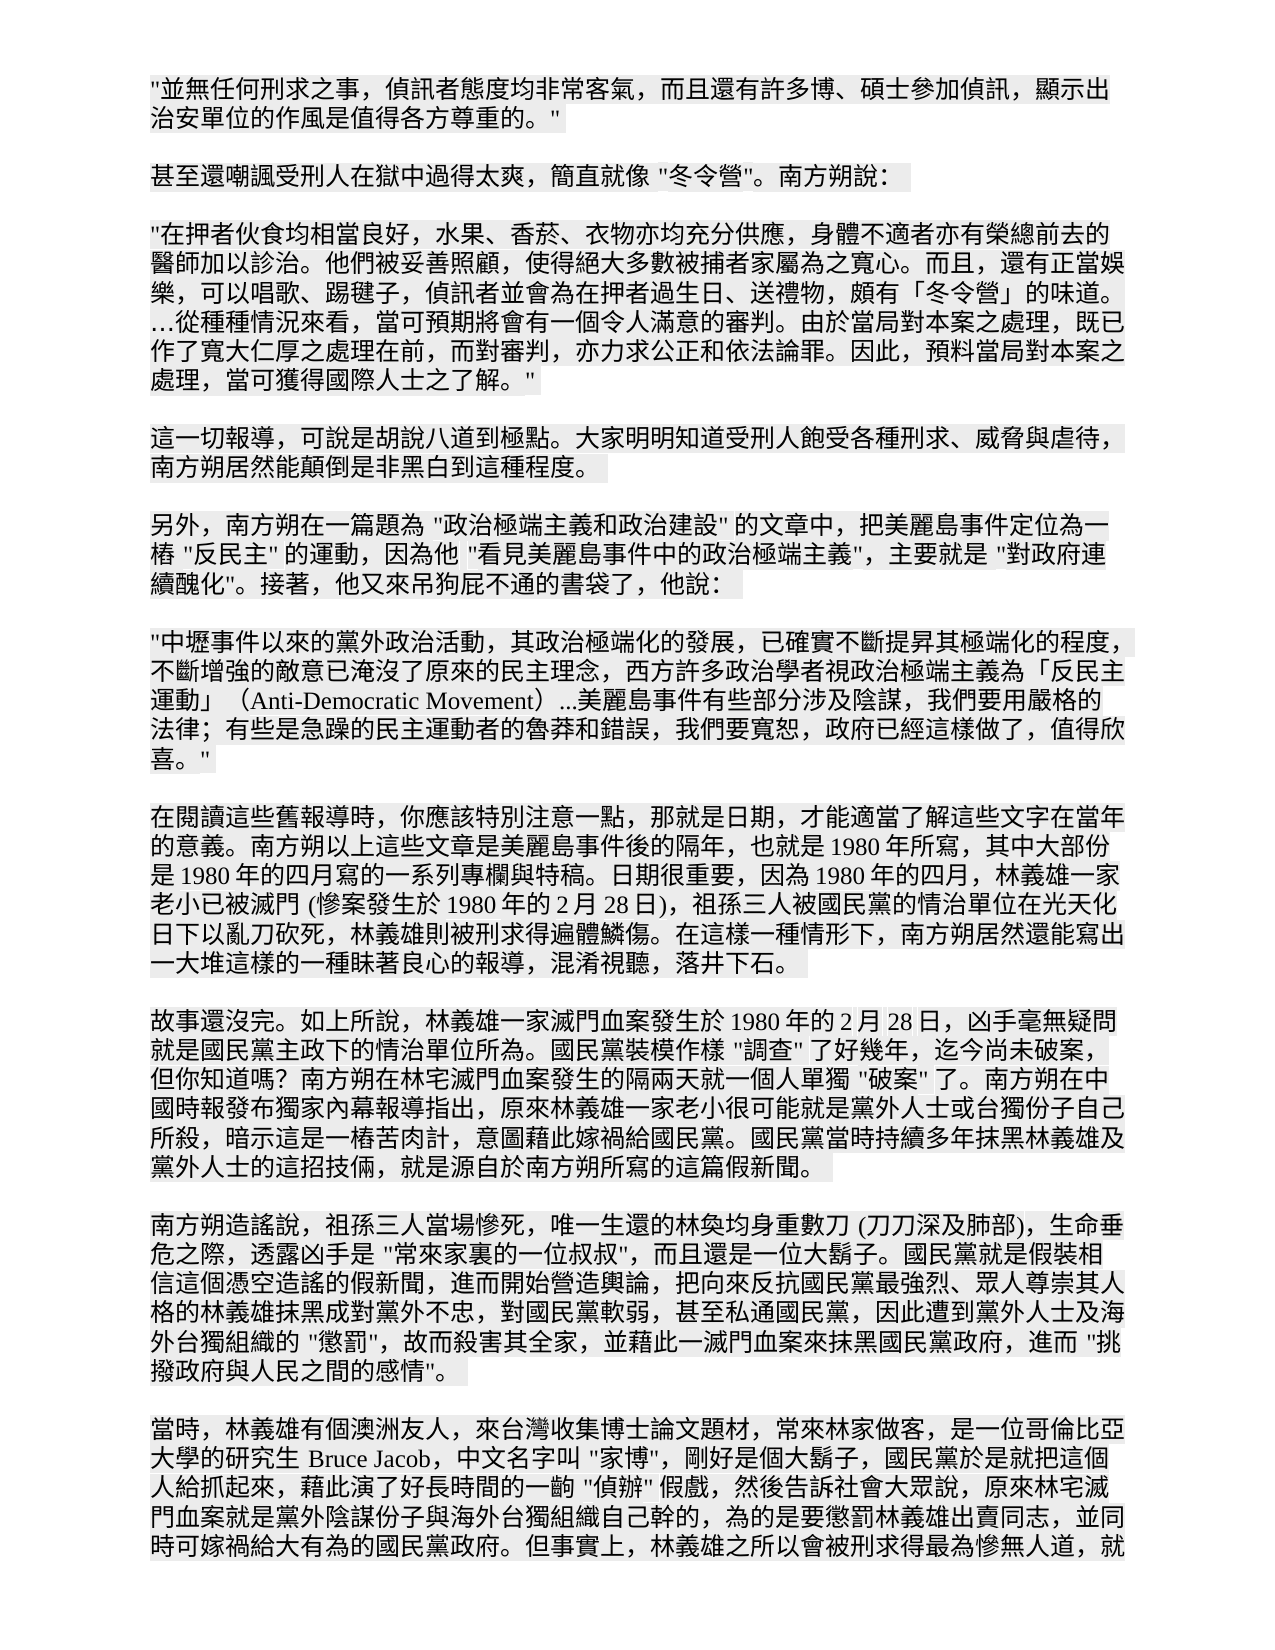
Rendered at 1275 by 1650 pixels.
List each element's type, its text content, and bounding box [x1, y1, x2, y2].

text (又續) 短短一篇文字，經常得寫上好幾天，零零碎碎的空檔時間，每次五秒二十秒、八分十分鐘地寫，有時寫三、五個字，事情馬上又來了，又得丟下去忙別的，一心多用。有時甚至得利用小便時間，單手用手機寫筆記，更多時候是在路邊車內睡覺休息或等人時寫的。可是，一個東西，如果不是一氣呵成專注地寫，是很難寫好的，畢竟文字誕生於一種整體的 "感覺"，就好像你不可能每次聽三、五個音符，一點一滴地聽，花好幾天總算才聽完一首歌一樣，"感覺" 會走樣。 人生漫長，時間卻苦短。老天派給我這麼多事，卻仍只給了我一天僅僅二十四小時的光陰，現實如此，也只能在現實中去妥協了。實在很羨慕那些生活會感到無聊的人，或是那些時間多到可以任意揮霍的人。不過，我想胡適說得對，一點一滴還是該有一點一滴的作為。回顧這半生，從小到大，災厄不斷，疲憊不堪，有哪一天是太平日？還不是照樣點點滴滴熬過一萬四千多個日子。 前言表過，續前留言，再舉個例，當年扁案發生後，馬英九聲勢更加勢如破竹，獲得壓倒性票數。阿扁有國師李遠哲，馬英九當時也有個國師，但我毫不遲疑可以用不學無術來形容此人，那就是南方朔，本名王杏慶。 黨外的人應該都聽過他的名字，當時是威權體制下的惡質媒體中國時報的專欄組主任，是個記者，寫東西很喜歡吊書袋，明明一無所知的東西也往往能寫得好像他是該領域的權威似的；或者明明八竿子打不著一點邊的東西，他也能一表三千里，扯很遠；特別喜歡動不動就扯上 "哲學"，但事實上卻是類似把 "相對論" 理解成 "人生相對無常的一套理論" 的那樣一種知識水平。外行人也許看不出來，但對內行人來說卻難以置信，往往張冠李戴，荒腔走板。 我不認為學識這東西在理解現實問題上有什麼特別的重要性，但是，明明完全一無所知的一套知識，卻還要胡扯瞎掰裝內行就很討人厭。 黨外時期，南方朔是個大統派，深藍，藍到發黑，非常忠黨愛國，動輒喊打喊殺，非常敵視黨外反對運動。不過，什麼派倒是無所謂，畢竟統獨不是一種信仰，而只是一種在不同時空下根據理性與是非利害來分析研判的東西。 三十幾年前，我主張台獨，因此涉嫌叛亂，飽受多年折磨，還差點進了黑牢。二十一年前 (1997年)，飄洋過海來到英國，懂了一點世界局勢，兩三年之間想法就變了，變成統派，而且認為越快統一對台灣越好。我的轉變，讓我始終居於台灣社會的極少數一方。但有些人的轉變卻是西瓜偎大邊，哪邊得勢就往哪邊靠攏，不管怎麼改朝換代，永遠居於最主流的位置。 我並不是要在統獨問題上譴責南方朔，事實上我完全搞不懂他的前言不罩後語，思維缺乏基本的一致性。我所在意的是，統獨之外，總該有些屬於信念或價值之類的東西是不應該也不可能輕易改變的，除非昧著良心。至於事實性的東西，更不應該造謠瞎掰，但是南方朔在這幾點問題上的表現，卻完全令人難以恭維。 馬英九失勢後，南方朔竟然成為所謂總統蔡啥小的國師，而且還是綠油油的低級大爛報 "民報" 的什麼 "總主筆"。這個什麼 "民報"，道德水平就跟自由時報差不多，以仇中反華為中心思想，言論荒腔走板，低能反智，就像過去威權時代的 "莒光園地" 那樣，相當腦殘且無品。 統獨與顏色可以因為時過境遷而改變，但不可思議的是，一個反遊行反示威、完全站在舊國民黨一方對著反抗者喊打喊殺、百般抹黑的人，居然可以對同樣一套有關是非善惡的價值有著截然不同的說法。而且，表現得彷彿是 "天然綠" 的那樣一種綠法，過去猛扣黨外紅帽子，說黨外與台獨是中共的同路人，現在卻又成為綠營一方的 "國師"，好像話要隨他怎麼講都能成立似的。要是有人真的去追蹤他的文字與想法，恐怕會精神錯亂。 我舉些例子。國民黨自導自演的美麗島事件發生於1979年12月10 日，旋即展開全島大逮捕。隔年 (1980年) 的四月下旬，南方朔在中國時報的專欄上發表一系列文章，比方說有一篇，標題是："台獨之路走不通也不能走"，文中相當肯定警備總部軍法判決所下的結論，亦即所謂 "台獨叛國論"，凡是主張台獨者，不管其內在動機與外在形式為何，均屬叛國罪。 南方朔稱讚道： "自此(美麗島事件軍法大審)之後，「台獨叛國論」便有了更明確的法律意義，亦即，主張台獨者----不論何種解釋，均屬法律上所謂之「叛國」。" 南方朔並進一步闡釋台獨如何 "危害台灣民主的發展"。他說，"台灣民主運動的緩慢，正是海外台獨的邪惡召喚所致"，構成民主遲緩的 "最大因素"，使之陷入"出賣國家的陰謀陷阱之中"。因此，絕不能使台獨 "禍害" 蔓延，更不能任其 "死灰復燃"。 南方朔並提到二二八事件，說它是一起 "被 (黨外人士) 嚴重歪曲了的歷史事件"，指控黨外人士 "刻意虛構危機感"，"這種莫須有的虛構，使他們自己迷失於自構的幻象中。" 南方朔更進一步大扣台獨紅帽子，他說： "海外台獨運動已逐漸增多了向中共靠攏的傾向，有的還將中共的毛理論一字不易地照抄，有的則向中共乞憐，請求中共准許台灣獨立。...種種發展顯示，台獨運動已經走向歷史的終局，此後可能的發展是：或者明明白白地投向中共，成為中對台統戰的工具；或者走向 (海外台獨人士) 廖文毅的老路，(向國民黨政府) 悔過輸誠。" 在另一篇文章中，南方朔則指控美麗島事件是一項 "殘忍的行動"。接著他開始吊莫名其妙的書袋，胡說八道說： "根據「社會運動學」對抗議示威方式的分類，抗議示威有「建設性」和「破壞性」兩種，前者合法，後者非法，而美麗島事件則屬於「阻礙性遊行示威」，縱使依據美國的標準，此種遊行示威亦已被列為非法，因為「阻礙性遊行示威」至少已構成局部的公共危害，更何況具有極大的可能爆發為「暴力示威」。" 因此，南方朔譴責美麗島事件等被告們將暴力 "庸俗化" 是 "無道德的"。接著又開始胡扯些狗屁不通的 "哲學" 來亂扣帽子。南方朔說： "在整個法律哲學的觀點上，被告們明顯地認為，現行的法律限制並不適用於他們身上，他們顯然是十七、八世紀自然法學的信仰者，認為現行法並不實在，別有一套他們認可的正義準則存在，結果便成了政治獨斷主義的再度流行...於是，一個原子的社會便產生了。" (陳真按：我的天啊，真是很會瞎掰，這居然也能扯到什麼法律哲學，什麼十七世紀的自然法！) 南方朔進而主張，抗議集會必須在室內密閉空間內舉行。倘若當局不准人民在戶外舉行而仍有人堅持要遊行，那就是 "彰顯了他們鋌而走險的無政府主義者的心態。" 南方朔接著又吊狗屁不通的書袋 (陳真按：如果你能看懂，算我輸)，甚至引用漢娜鄂蘭，把反國民黨的美麗島人士與支持者形容為納粹那樣一種 "邪惡"，他說： "在美麗島事件中，被告將自己的無政府主義者心態傳佈給群眾，讓群眾去犯罪，這便是無道德。因為，群眾性的犯罪，參加者躲藏並淹沒在群體之中，在意識上，他們的犯罪和暴力與個人無關。社會學家漢娜鄂蘭曾經說過，這種型態的暴力乃是最恐怖的暴力。因為，「他們做出了暴力，但卻沒有自己的暴力經驗」，這就是暴力的庸俗化。當暴力的庸俗化形成一種暴力的次文化，那麼，它對既定社會的危害是極其可怕的。在這樣的暴力次文化中，主導的人卻不負任何責任！他想否定的法律卻保障了他們自己。" 如果你以為南方朔對黨外人士落井下石、歪曲事實的行為就只是這樣而已，那你就錯了。 話說美麗島事件的幾乎所有受刑人，在整個所謂偵訊的過程中，都受到程度不一的刑求逼供或威脅以及各種虐待，特別是林義雄，被刑求得最恐怖。我知道一些內情，但從不對外提起，因為基於對諸位當事人的尊重或尊敬，我不想談刑求的具體內容，我只能說，那樣一些刑求根本就是喪心病狂，毫無人性。但是，你知道南方朔在當時的中國時報專欄是怎麼寫的嗎？ 比方說，1980年2月13日，他寫了一篇 "特稿"，標題是："當局寬仁為懷，在押者伙食良好並享有娛樂"。文中稱讚國民黨司法當局純粹依法行事， "不翻舊帳"，"不翻思想問題"，而且還 "縮小打擊面"，"足見當局的仁厚"。 南方朔還大力誇讚說： "並無任何刑求之事，偵訊者態度均非常客氣，而且還有許多博、碩士參加偵訊，顯示出治安單位的作風是值得各方尊重的。" 甚至還嘲諷受刑人在獄中過得太爽，簡直就像 "冬令營"。南方朔說： "在押者伙食均相當良好，水果、香菸、衣物亦均充分供應，身體不適者亦有榮總前去的醫師加以診治。他們被妥善照顧，使得絕大多數被捕者家屬為之寬心。而且，還有正當娛樂，可以唱歌、踢毽子，偵訊者並會為在押者過生日、送禮物，頗有「冬令營」的味道。…從種種情況來看，當可預期將會有一個令人滿意的審判。由於當局對本案之處理，既已作了寬大仁厚之處理在前，而對審判，亦力求公正和依法論罪。因此，預料當局對本案之處理，當可獲得國際人士之了解。" 這一切報導，可說是胡說八道到極點。大家明明知道受刑人飽受各種刑求、威脅與虐待，南方朔居然能顛倒是非黑白到這種程度。 另外，南方朔在一篇題為 "政治極端主義和政治建設" 的文章中，把美麗島事件定位為一樁 "反民主" 的運動，因為他 "看見美麗島事件中的政治極端主義"，主要就是 "對政府連續醜化"。接著，他又來吊狗屁不通的書袋了，他說： "中壢事件以來的黨外政治活動，其政治極端化的發展，已確實不斷提昇其極端化的程度，不斷增強的敵意已淹沒了原來的民主理念，西方許多政治學者視政治極端主義為「反民主運動」（Anti-Democratic Movement）...美麗島事件有些部分涉及陰謀，我們要用嚴格的法律；有些是急躁的民主運動者的魯莽和錯誤，我們要寬恕，政府已經這樣做了，值得欣喜。" 在閱讀這些舊報導時，你應該特別注意一點，那就是日期，才能適當了解這些文字在當年的意義。南方朔以上這些文章是美麗島事件後的隔年，也就是1980年所寫，其中大部份是1980年的四月寫的一系列專欄與特稿。日期很重要，因為1980年的四月，林義雄一家老小已被滅門 (慘案發生於1980年的2月28日)，祖孫三人被國民黨的情治單位在光天化日下以亂刀砍死，林義雄則被刑求得遍體鱗傷。在這樣一種情形下，南方朔居然還能寫出一大堆這樣的一種眛著良心的報導，混淆視聽，落井下石。 故事還沒完。如上所說，林義雄一家滅門血案發生於1980年的2月28日，凶手毫無疑問就是國民黨主政下的情治單位所為。國民黨裝模作樣 "調查" 了好幾年，迄今尚未破案，但你知道嗎？南方朔在林宅滅門血案發生的隔兩天就一個人單獨 "破案" 了。南方朔在中國時報發布獨家內幕報導指出，原來林義雄一家老小很可能就是黨外人士或台獨份子自己所殺，暗示這是一樁苦肉計，意圖藉此嫁禍給國民黨。國民黨當時持續多年抹黑林義雄及黨外人士的這招技倆，就是源自於南方朔所寫的這篇假新聞。 南方朔造謠說，祖孫三人當場慘死，唯一生還的林奐均身重數刀 (刀刀深及肺部)，生命垂危之際，透露凶手是 "常來家裏的一位叔叔"，而且還是一位大鬍子。國民黨就是假裝相信這個憑空造謠的假新聞，進而開始營造輿論，把向來反抗國民黨最強烈、眾人尊崇其人格的林義雄抹黑成對黨外不忠，對國民黨軟弱，甚至私通國民黨，因此遭到黨外人士及海外台獨組織的 "懲罰"，故而殺害其全家，並藉此一滅門血案來抹黑國民黨政府，進而 "挑撥政府與人民之間的感情"。 當時，林義雄有個澳洲友人，來台灣收集博士論文題材，常來林家做客，是一位哥倫比亞大學的研究生 Bruce Jacob，中文名字叫 "家博"，剛好是個大鬍子，國民黨於是就把這個人給抓起來，藉此演了好長時間的一齣 "偵辦" 假戲，然後告訴社會大眾說，原來林宅滅門血案就是黨外陰謀份子與海外台獨組織自己幹的，為的是要懲罰林義雄出賣同志，並同時可嫁禍給大有為的國民黨政府。但事實上，林義雄之所以會被刑求得最為慘無人道，就是因為他是當時美麗島受刑人之中態度最為強硬的一位。 舊國民黨之邪惡，真是毫無人性可言，而南方朔恰恰就是這個邪惡勢力的打手，與之一搭一唱，做賊喊捉賊，盡全力抹黑反對者，連這樣一些完全眛著良心的謊話居然也寫得出來。 如果不是因為這樣一些事，像我這樣一個內向害羞、不喜歡公眾活動的人，不會一上大學就馬上加入黨外，成為一名公開掛牌運作的黨外人士。 南方朔造謠說是林義雄所認識的熟人是凶手之後，把消息來源推給他的舊同事，也就是司馬文武 (亦即江春男)，江春男公開否認，並與之對質，指其說謊，然後南方朔居然跑去躲起來，躲了好幾天，害得中國時報的老板余紀忠以為南方朔因為揭發黨外自導自演滅門血案的陰謀而遭到毒手。 南方朔並沒有停止造謠，他所任職的中國時報，仍然持續以這謠言為基礎，並大扣黨外人士紅帽子，並加碼爆料說： "林家事件是經過一次細密策劃的政治暴力行為，乃是國外台獨或台共份子向來所慣用的伎倆。" 在那個年代，主流媒體有個慣用詞叫做 "三合一敵人"，亦即黨外、台獨與中共，三位一體。中央日報隨後亦報導說： "偵辦林家血案的一位高級警官說，本案宣佈偵破時，將使某些自命為「英雄烈士」的人大吃一驚，因為他們一向自命為「民主、自由」旗幟下的一群人，到頭來卻竟然是某一集團陰謀下的犧牲者。" 你應該注意的一點是：國民黨和南方朔聯手造謠演出的這一齣戲，並非僅僅只是一個短暫插曲，而是持續很多年不曾間斷的抹黑，比方說，案發兩三年之後的聯合報仍然還是如此報導： "情治單位經過兩年多的調查分析，所下的結論是：林宅血案是有計畫性的政治事件，目的在於挑撥政府和民眾的情感，並在國際中打擊中華民國的形象。" 那時候我在台北念高中，有一天還在重慶南路一家書局買到一本書叫做 "林義雄的悲劇"，表面上同情其遭遇，其實整本書無非就是要告訴大家：林義雄為了個人權力慾望，誤入歧途，成為三合一敵人的成員，沒想到卻遭到自己人的懲罰，足證這個三合一敵人是如何地喪心病狂云云。 如果你以為故事就只是這樣，到此為止，那你又錯了。話說2008年，前中國時報記者何榮幸，寫了一本很噁心的書，書名叫 "黑夜中尋找星星"，找來十幾位所謂 "走過戒嚴的資深記者"，標榜其風骨，為其作傳，說他們是黑暗中的 "星星"，而南方朔就是這幾位 "星星" 之一。很離譜吧！但我不意外，因為這位何榮幸先生，先前也出版過一本書叫做什麼 "學運世代：眾聲喧嘩的十年"，也同樣找來一些荒唐人物 (我當然不是說書中每一個全是人渣)，竟然說他們是當年的學運領袖，其瞎掰胡扯之離譜程度，令人難以置信。台灣政治之詭詐、虛構與卑劣，心機之深，盤算之複雜，許多時候，真是超乎正常人性所能理解的範圍，圈外人恐怕很難體會。 你知道南方朔在何榮幸這本噁心書裏頭如何自我標榜嗎？南方朔居然說他 "在1980年投入黨外運動"！！！你沒看錯，就是1980年！！！而 1980年難道不就正是他忙著抹黑美麗島事件與黨外運動、造謠林宅血案的那一年，他居然在28年後竄改歷史，說自己 "1980年就加入黨外"！！！ 這還不夠誇張，同樣是在 2008年，在一篇題為"台灣報禁解除前後" 的南方朔口述歷史中，他竟然說 "大家都說南方朔是台灣群眾運動的老祖父"！！！！！！！！ 我真是無言了。居然有人會扭曲事實到這種程度，我真不敢相信我的眼睛。那我是不是可以說川普是甘地精神的21世紀傳人？希拉蕊過著跟德蕾莎一樣的赤貧無私生活？ 你知道嗎？南方朔甚至還說自己 "率先策畫街頭運動"，"領導風潮"，而且是策畫 "真正的街頭運動"，是 "最大型的街頭運動"，甚至還 "衝撞總統府"；並說民進黨之所以膽敢組黨，他所策畫的 "街頭運動風潮" 也是一個 "促進因素"。媽的，我真是不知道該用什麼形容詞來形容這樣一種無恥。 這些年來，島內無數學界或醫界人士個個努力為自己虛構個人歷史，每個人都努力瞎說自己當年如何勇敢反抗國民黨，其實絕大多數是鬼話。當年在整個台灣的學界或醫界或校園中，敢於公開反抗國民黨者，始終是小貓兩三隻，一個巴掌就能數完。 至於有一些人之所謂 "勇敢反抗國民黨"，居然指的是參加九零年代由李登輝所動員、媒體所全面鼓吹讚揚、甚至由教官帶隊參加的愛 (台灣) 國運動，亦即所謂 "野百合學運"。他媽的，那樣一種由國民黨所動員來鬥爭外省人勢力的愛 (台灣) 國運動，居然也能說成 "勇敢反抗國民黨"！？這十幾年來，經常不斷聽到這類自我吹捧，年輕一代卻奉若神明，信以為真，還真以為這些窩囊猥瑣的讀書人過去真的是什麼拋頭顱灑熱血的勇敢志士，其實不但全非事實，而且與事實剛好完全相反。這就好像幾年前倘若有人參加民進黨所全黨動員、全台媒體與綠色政客與無恥主流文人們所大力吹捧的 "太陽花學運"，需要什麼勇氣？反倒是膽敢對之不敬者才需要很大的勇氣。 不過，南方朔的胡扯瞎掰與全然虛構之荒唐與離譜，卻遠勝上述這一切學界或醫界人士之自我吹捧。但是，你看，不管是島內或島外，此岸或對岸，居然往往信以為真，奉之為大師與先知。所謂口述歷史，難道就是可以像寫科幻小說那樣任意瞎掰嗎？是不是一個人只要佔據了某種言論地盤，有了一定的權勢，然後只要言論合乎某種立場，然後相關勢力就會買帳？ 我之所以浪費時間又臭又長地寫這樣一些對我來說僅僅是普通常識而根本無須多說的事情，當然不是為了批評一個我認為根本不值得批評的人。這只是拿來做為一個例子。我之所以寫這些，目的或原因很多，姑且就這麼說吧： 一，尼采說："政客把人塑造成兩類，一類是工具，一類是敵人。" 我希望自己，當然也希望別人，成為政客的敵人，而不是成為他的工具。政客們的塑造工具方式，無非就是依靠鋪天蓋地的洗腦謊言與宣傳。 在這一點上，半個多世紀來，島內洗腦工作無疑是極為成功的，只是換了不同顏色。你看，一個再怎麼明明白白的簡單事實或普通常識，但你卻幾乎不可能以之撼動任何一個人既有的認知與想法。比方說，民進黨近二十年來之一切所作所為，一如過去的國民黨，但這個當下無惡不作的人渣黨卻居然成為正義的化身，人權的鬥士，民主自由的先鋒。 島內治治如此，島外國際事務亦然。比方說，美國半個多世紀來在全世界各地發動數以百計的侵略戰爭，燒殺擄掠，殺害上千萬人，至今依然每天不斷殺殺殺，正如 Noam Chomsky 所說，美國不但是帝國主義，而且是全球最大的恐怖主義國家。但是你看一般人，卻依然以完全正面的形象看待美國，歌頌美國。 反之，中國過去遭受長達百年的西方列強入侵與蹂躪，死傷千萬，橫遭掠奪與殺戮，在極度的貧窮與動亂之中，憑自己的努力，逐漸崛起之後，造福全球數億人脫離貧窮，而且不派一兵一卒去侵略任何一個國家，卻反而在島內被視為什麼侵害人權的舉世頭號恐怖惡魔。 大至國際之間，小至個人，道理也一樣。一些檯面上稱神稱王的名人或政客，明明是一些混蛋人渣，但你卻幾乎不可能讓人們相信其卑劣，而仍持續充當其動員工具，膜拜之，仰慕之，為之搖旗吶喊。 二，開藥治病不難，但是建立病識感卻極其艱難。沒有病識感，就算再好的藥對方也不會願意吃。病識感的建立卻無法光靠訴諸理性，因為當事人恰恰是理性能力出了問題。許多時候，需要的也許不光是理性，而是一種想像，你得想方設法用各種 "例子" 去挑起對方產生一種 "願意去想像" 的可能性。願意想像一些什麼呢？想像自己有可能是錯的或是有病的。 三，當我們做出一種強烈或篤定的宣稱時，往往有兩種可能，一種是沒來由的亂宣稱一通，簡單說就是腦殘，他的證據或經驗並不足以支持其宣稱。另一種是確實有根據的。我相信，任何人如果知道得跟我一樣多，他恐怕會比我做出更為強烈更加篤定的各種宣稱，畢竟我是個思想保守人士，當我知道十，知道一百乃至知道一千時，我往往才僅僅說出一，這也因此讓我或許比較有可能盡量減少犯錯。 四，除了理性與想像，任何一種知識、信念或宣稱的建立，其實還需要一種相當核心的要素，亦即信任。沒有這最項基本的信任，知識或信念根本無從產生，畢竟我們不可能親自去體會世上所有經驗，也不可能親自去研究每一項知識宣稱。即便是牛頓都還是一樣得站在巨人的肩膀上，才能看向遠方。因此，慎選 "巨人" 很重要。這意思是說，我們應當考察任何一個人的言論與行為之可信度與可靠程度及其內外一致性，從而決定在多大程度上應如何信任其言行。 五，我從來不是真的想談政治，而是對政治之所以值得存在與關切的可能性感受到一種迫切的熱情。我忘了是誰說的了，大意是說，決定一個政權的存亡的因素，或者說，當我們決定是否支持或反對某個政權時，憑藉的依據絕不會是某種技術性的政策，而必然是因為某種道德原則。有些東西，哪怕是寫上千萬言，其實說穿了不過就只是在談這樣一些跟是非善惡有關的基本原則或原理。 蘇格拉底一生沒留下文字，但他到處街頭巷尾找人抬槓。前途有為的人們經常嘲笑他一事無成，光會清談。蘇格拉底說："我們不是在清談，而是在談如何活下去的問題"。 蘇格拉底的問題，也一直是我的問題，也許它也理應是每個人所應關切的問題；更重要的是，眾人的關切方式與內涵，顯然決定了眾人的長遠命運。 六，我們不可能一一去訴說每個事實，更不可能一一拆穿每一道謊言。終究，我們還是得依靠每個人自己的大腦與心靈、理性與感性，去理解世界，理解各種人事物。能被訴說的，不過是一些例子，一種隱喻，而各種例子恰恰形成一種 "思索方式"，或者說 "看待世界的眼光"。 沈從文對此說得很動人，他說："照我思索，可理解我；照我思索，可理解人"。我倒也不想說自己的 "思索方式" 肯定是對的，但它畢竟是我能貢獻給這個世界的一切了。 [150, 75, 1125, 1561]
